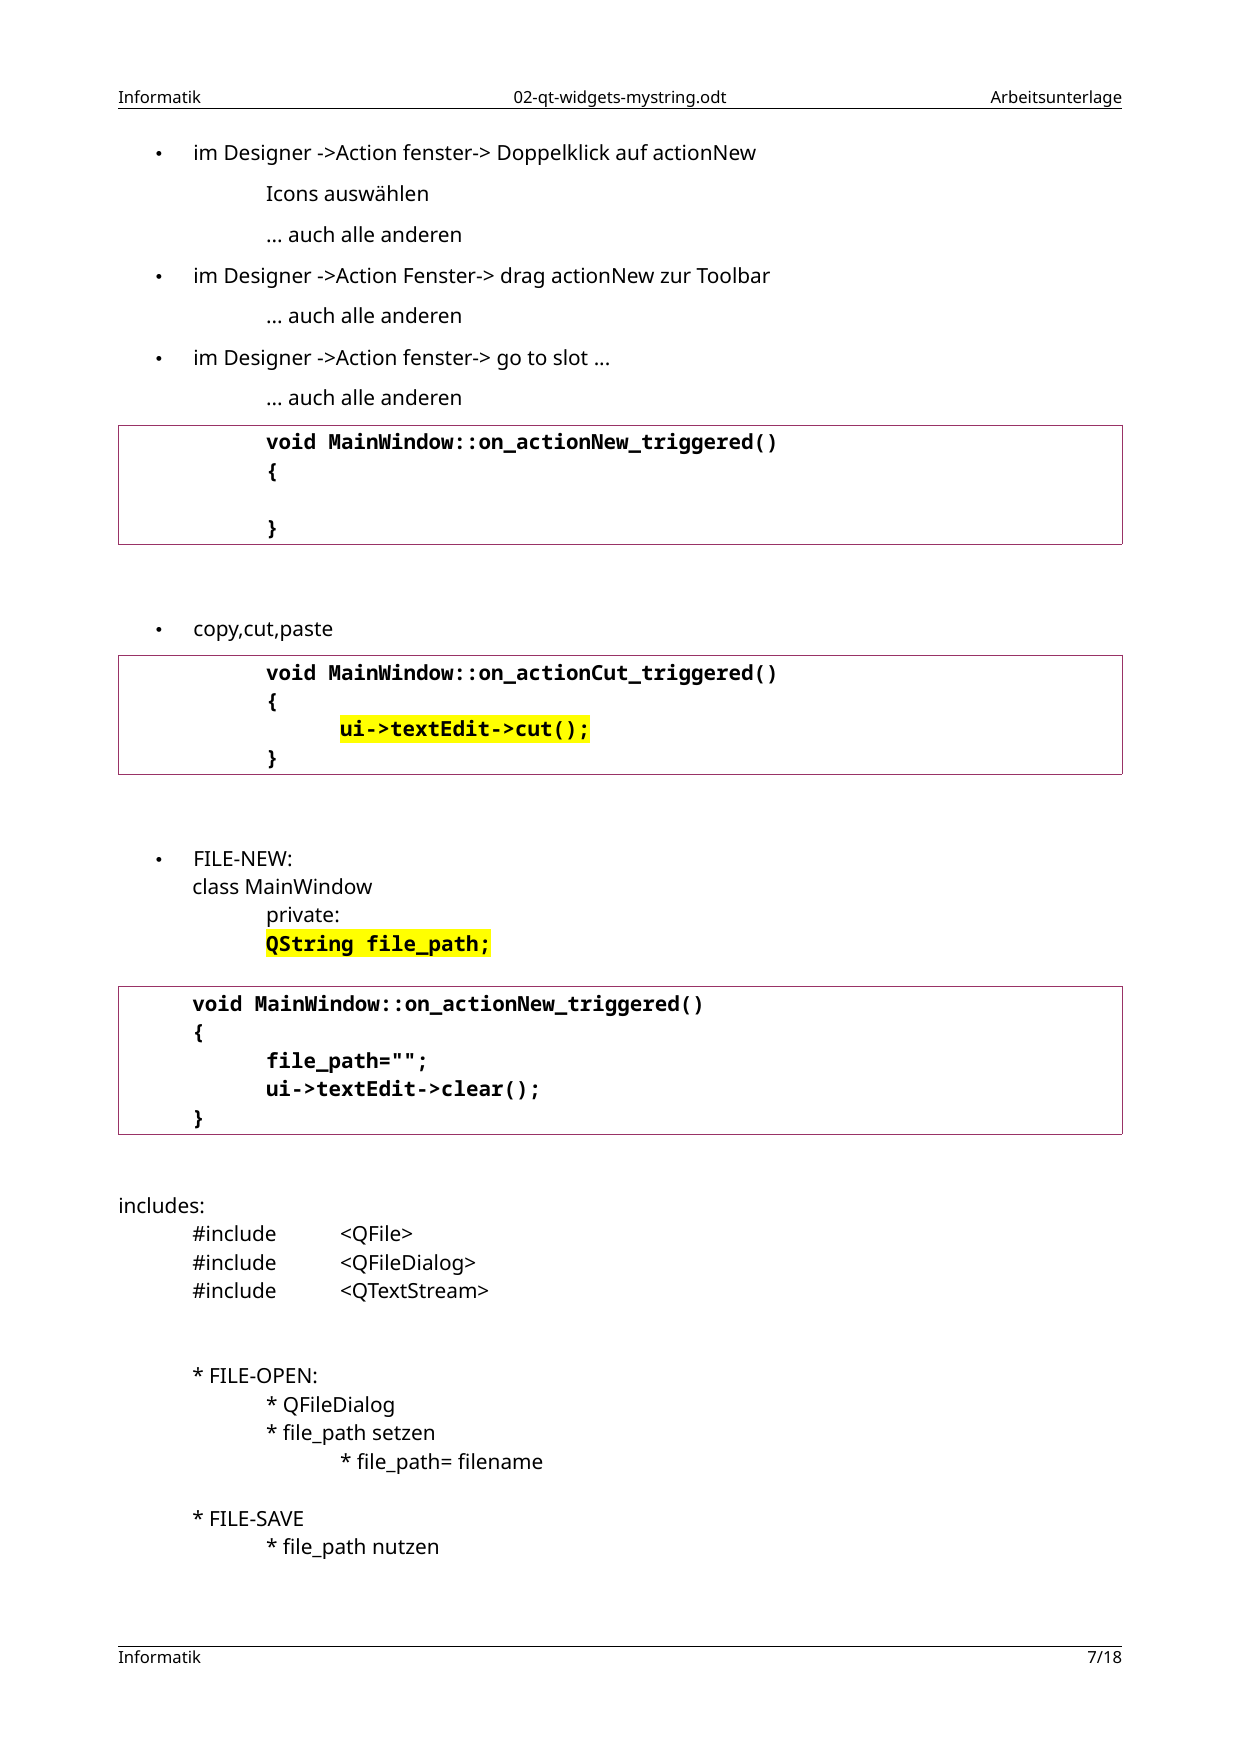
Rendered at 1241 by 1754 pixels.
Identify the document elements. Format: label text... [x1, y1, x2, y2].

text } [119, 1100, 1122, 1134]
list im Designer ->Action fenster-> Doppelklick auf actionNew [156, 138, 1122, 166]
text class MainWindow private: [118, 872, 1122, 929]
text * file_path nutzen [118, 1532, 1122, 1561]
list FILE-NEW: [156, 844, 1122, 872]
text ... auch alle anderen [118, 302, 1122, 330]
list copy,cut,paste [156, 614, 1122, 642]
text ui->textEdit->clear(); [119, 1071, 1122, 1100]
text * file_path setzen [118, 1418, 1122, 1447]
text { [119, 1014, 1122, 1043]
list im Designer ->Action fenster-> go to slot ... [156, 343, 1122, 371]
text #include <QFile> [118, 1219, 1122, 1248]
text } [119, 510, 1122, 544]
text ui->textEdit->cut(); [119, 711, 1122, 740]
text } [119, 740, 1122, 774]
text file_path=""; [119, 1043, 1122, 1071]
text #include <QTextStream> [118, 1276, 1122, 1305]
text * FILE-OPEN: [118, 1362, 1122, 1390]
text Icons auswählen [118, 179, 1122, 207]
text * QFileDialog [118, 1390, 1122, 1418]
text void MainWindow::on_actionNew_triggered() [119, 426, 1122, 453]
text { [119, 453, 1122, 481]
text * file_path= filename [118, 1447, 1122, 1475]
list im Designer ->Action Fenster-> drag actionNew zur Toolbar [156, 261, 1122, 289]
text { [119, 683, 1122, 711]
text QString file_path; [118, 929, 1122, 957]
text ... auch alle anderen [118, 220, 1122, 248]
text ... auch alle anderen [118, 383, 1122, 412]
text #include <QFileDialog> [118, 1248, 1122, 1276]
text void MainWindow::on_actionNew_triggered() [119, 987, 1122, 1014]
text void MainWindow::on_actionCut_triggered() [119, 656, 1122, 683]
text includes: [118, 1191, 1122, 1219]
text * FILE-SAVE [118, 1504, 1122, 1532]
